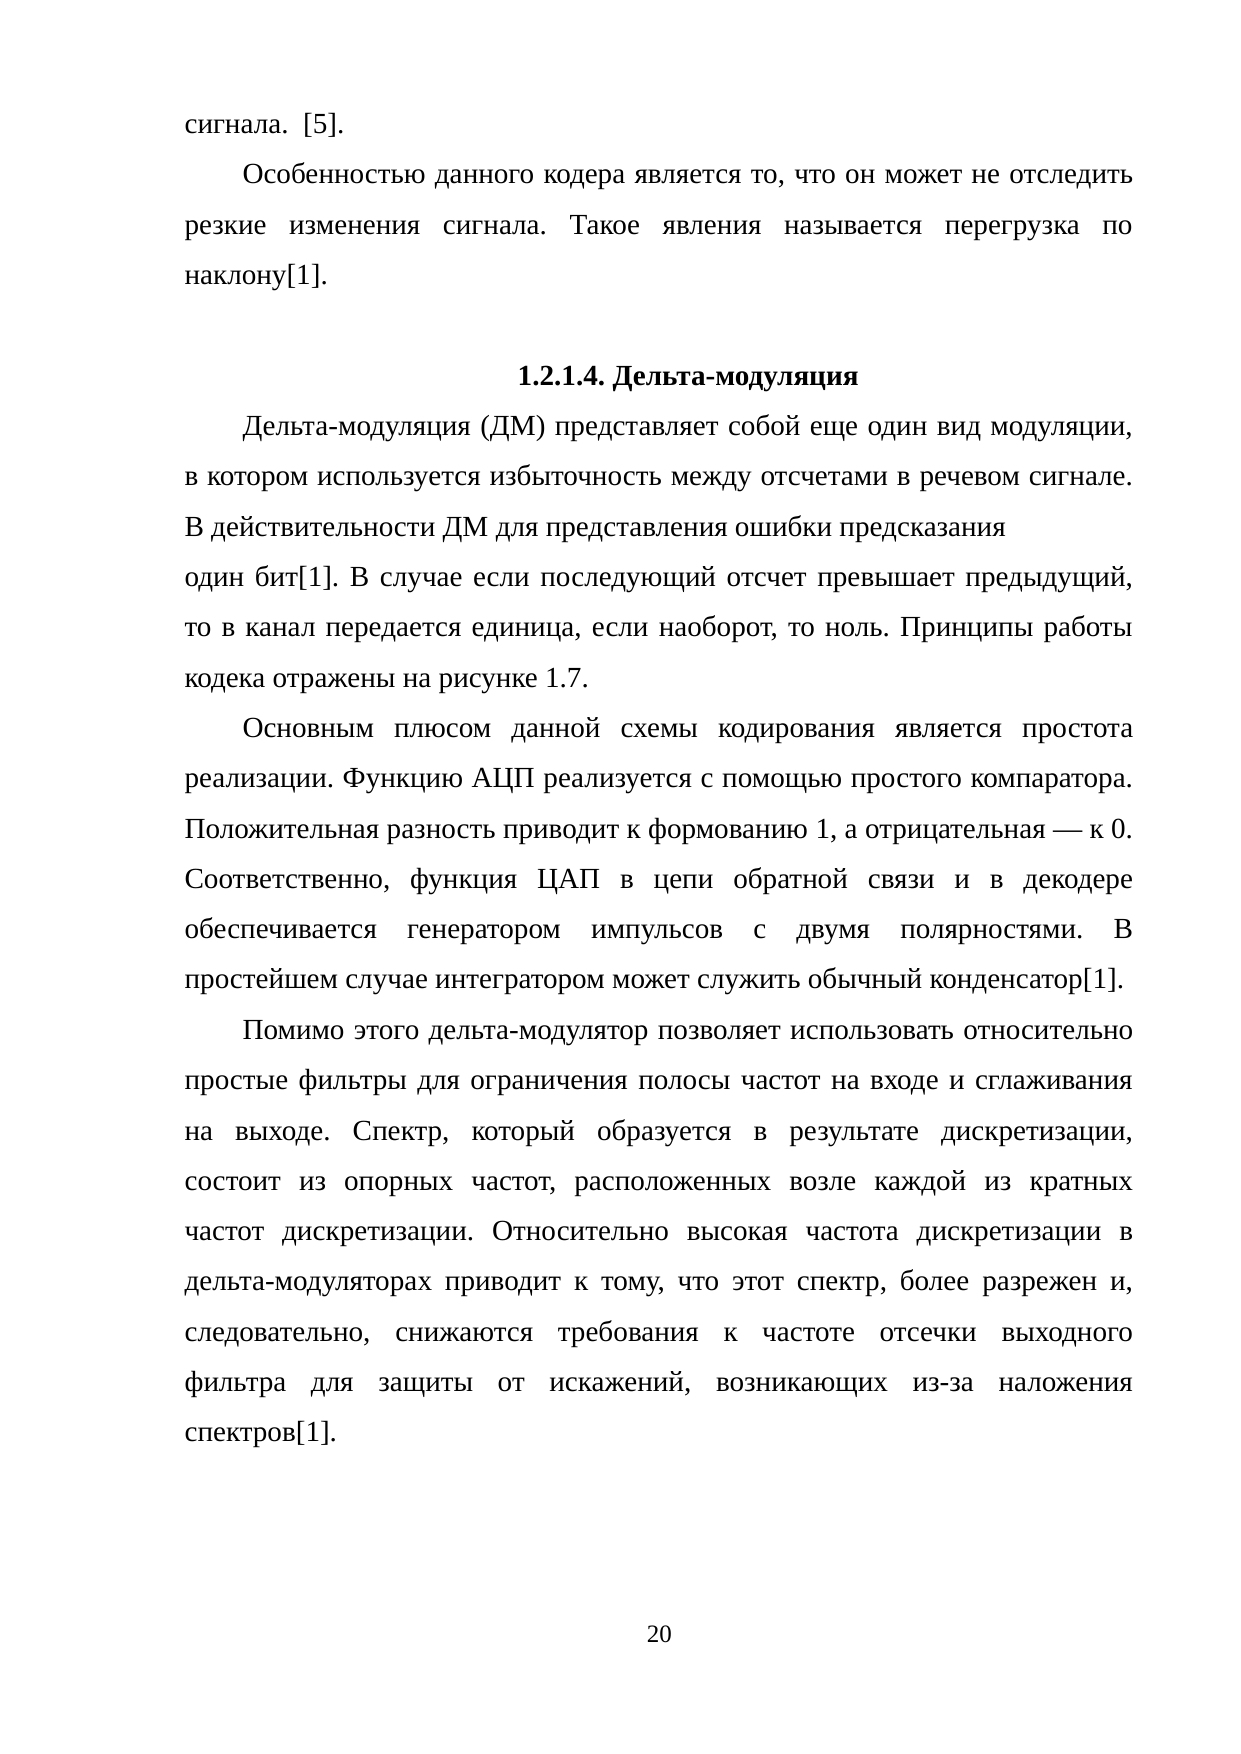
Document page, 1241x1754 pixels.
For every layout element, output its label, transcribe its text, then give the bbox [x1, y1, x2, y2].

text Дельта-модуляция (ДМ) представляет собой еще один вид модуляции, в котором используется избыточность между отсчетами в речевом сигнале. В действительности ДМ для представления ошибки предсказания [184, 408, 1134, 542]
text 1.2.1.4. Дельта-модуляция [184, 358, 1134, 391]
text один бит[1]. В случае если последующий отсчет превышает предыдущий, то в канал передается единица, если наоборот, то ноль. Принципы работы кодека отражены на рисунке 1.7. [184, 559, 1134, 693]
text Помимо этого дельта-модулятор позволяет использовать относительно простые фильтры для ограничения полосы частот на входе и сглаживания на выходе. Спектр, который образуется в результате дискретизации, состоит из опорных частот, расположенных возле каждой из кратных частот дискретизации. Относительно высокая частота дискретизации в дельта-модуляторах приводит к тому, что этот спектр, более разрежен и, следовательно, снижаются требования к частоте отсечки выходного фильтра для защиты от искажений, возникающих из-за наложения спектров[1]. [184, 1012, 1134, 1448]
text Основным плюсом данной схемы кодирования является простота реализации. Функцию АЦП реализуется с помощью простого компаратора. Положительная разность приводит к формованию 1, а отрицательная — к 0. Соответственно, функция ЦАП в цепи обратной связи и в декодере обеспечивается генератором импульсов с двумя полярностями. В простейшем случае интегратором может служить обычный конденсатор[1]. [184, 710, 1134, 995]
text сигнала. [5]. [184, 106, 1134, 140]
text Особенностью данного кодера является то, что он может не отследить резкие изменения сигнала. Такое явления называется перегрузка по наклону[1]. [184, 157, 1134, 291]
